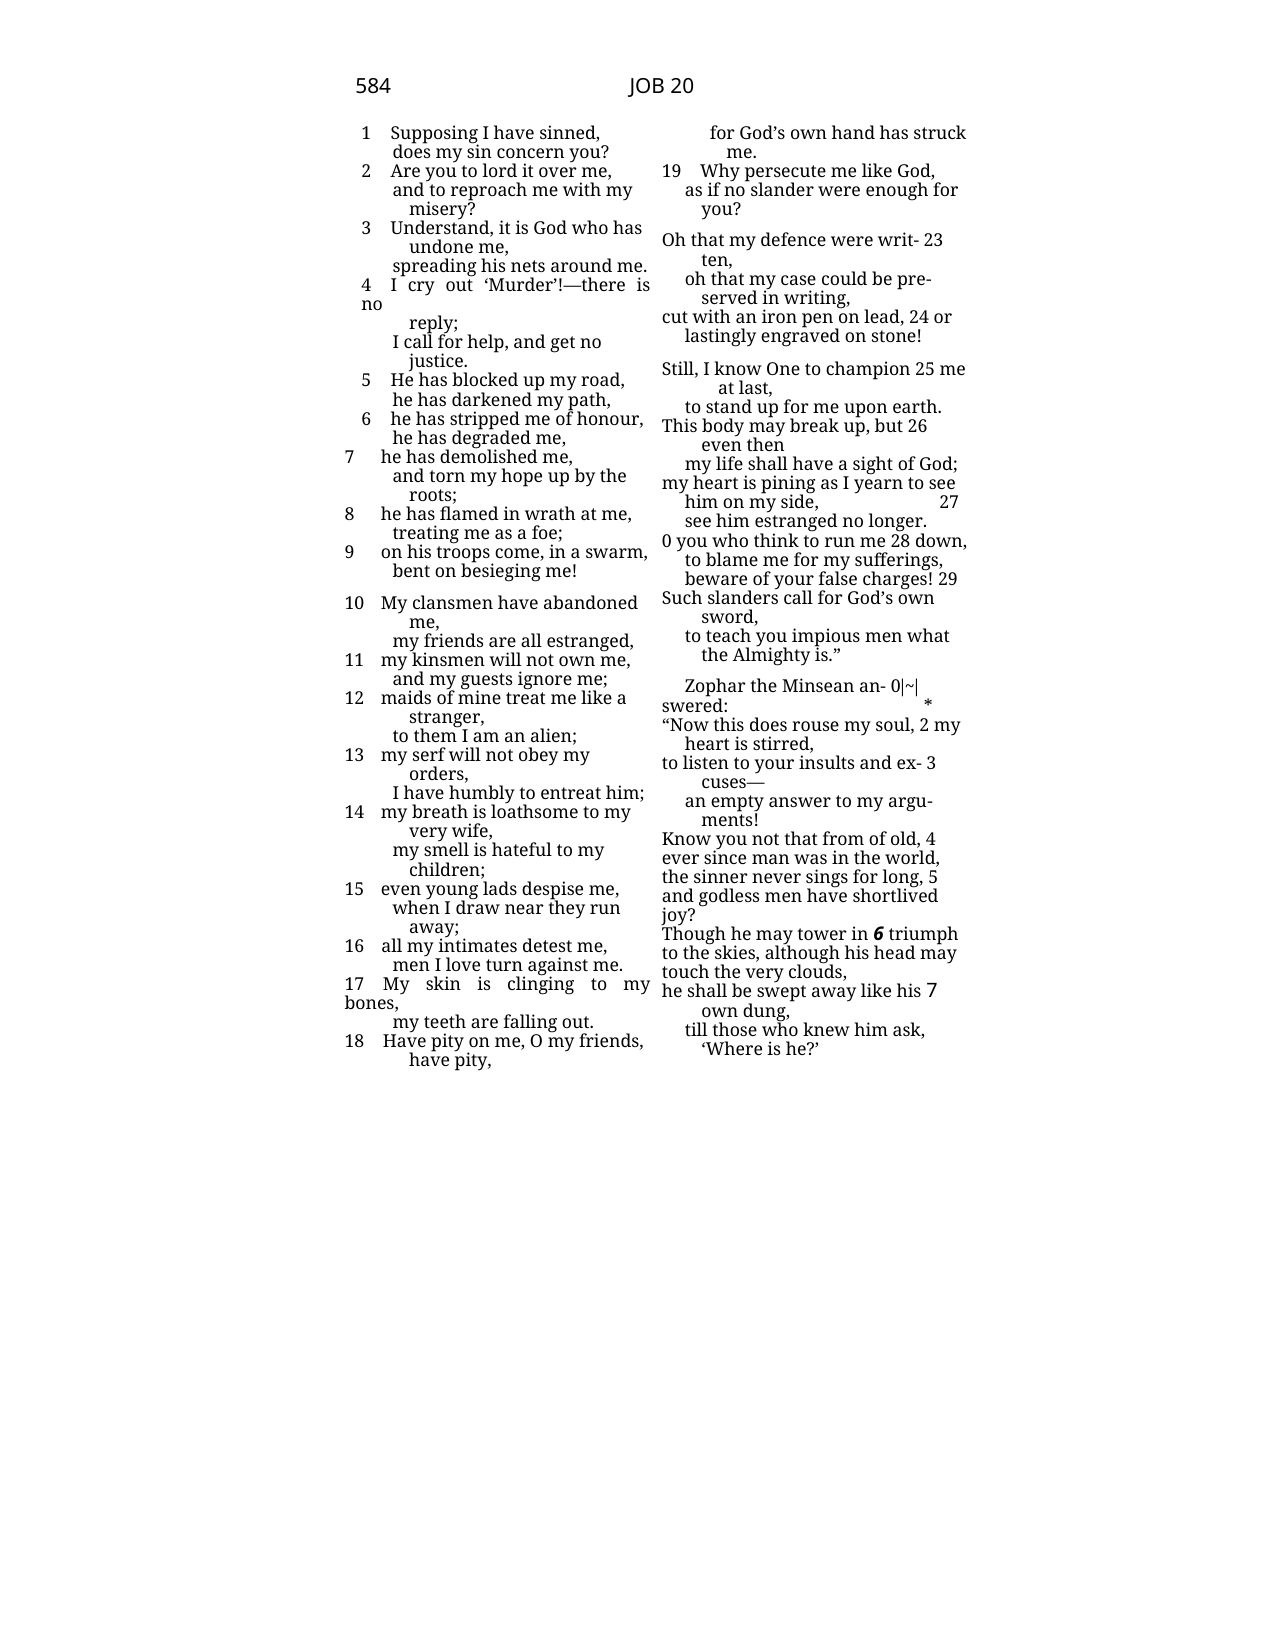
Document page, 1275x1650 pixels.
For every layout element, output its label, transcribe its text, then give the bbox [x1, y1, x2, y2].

list my serf will not obey my [344, 746, 650, 765]
text “Now this does rouse my soul, 2 my heart is stirred, [662, 716, 968, 754]
text when I draw near they run away; [392, 899, 650, 937]
text my smell is hateful to my children; [392, 842, 650, 880]
text he has degraded me, [392, 429, 650, 448]
text 0 you who think to run me 28 down, [662, 532, 968, 551]
text bent on besieging me! [392, 562, 650, 581]
text and torn my hope up by the roots; [392, 467, 650, 505]
text and my guests ignore me; [392, 670, 650, 689]
text to listen to your insults and ex- 3 cuses— [662, 754, 968, 792]
text stranger, [409, 708, 650, 727]
text to them I am an alien; [392, 727, 650, 746]
text oh that my case could be pre­served in writing, [684, 270, 968, 308]
list he has demolished me, [344, 448, 650, 467]
list My clansmen have abandoned [344, 594, 650, 613]
text misery? [409, 200, 650, 219]
text Such slanders call for God’s own sword, [662, 589, 968, 627]
text I have humbly to entreat him; [392, 784, 650, 803]
list I cry out ‘Murder’!—there is no [361, 276, 650, 314]
text till those who knew him ask, ‘Where is he?’ [684, 1021, 968, 1059]
list Are you to lord it over me, [361, 162, 650, 181]
text my friends are all estranged, [392, 632, 650, 651]
text to teach you impious men what the Almighty is.” [684, 627, 968, 665]
list even young lads despise me, [344, 880, 650, 899]
list Supposing I have sinned, [361, 124, 650, 143]
list He has blocked up my road, [361, 372, 650, 391]
text men I love turn against me. [392, 956, 650, 975]
text see him estranged no longer. [684, 513, 968, 532]
text as if no slander were enough for you? [684, 181, 968, 219]
text the sinner never sings for long, 5 and godless men have short­lived joy? [662, 868, 968, 926]
text This body may break up, but 26 even then [662, 417, 968, 456]
text for God’s own hand has struck me. [709, 124, 968, 162]
list maids of mine treat me like a [344, 689, 650, 708]
text orders, [409, 765, 650, 784]
text to blame me for my sufferings, beware of your false charges! 29 [684, 551, 968, 589]
text Know you not that from of old, 4 ever since man was in the world, [662, 830, 968, 868]
text have pity, [409, 1051, 650, 1070]
text my life shall have a sight of God; [684, 456, 968, 474]
list My skin is clinging to my bones, [344, 975, 650, 1013]
text very wife, [409, 823, 650, 842]
text my teeth are falling out. [392, 1013, 650, 1032]
text cut with an iron pen on lead, 24 or lastingly engraved on stone! [662, 308, 968, 347]
text Though he may tower in 6 triumph to the skies, although his head may touch the very clouds, [662, 926, 968, 983]
text swered: * [662, 697, 968, 716]
list he has flamed in wrath at me, [344, 505, 650, 524]
text me, [409, 613, 650, 632]
text he has darkened my path, [392, 391, 650, 410]
list my kinsmen will not own me, [344, 651, 650, 670]
text spreading his nets around me. [392, 257, 650, 276]
text my heart is pining as I yearn to see him on my side, 27 [662, 474, 968, 513]
list all my intimates detest me, [344, 937, 650, 956]
list Understand, it is God who has [361, 219, 650, 238]
text an empty answer to my argu­ments! [684, 792, 968, 830]
list my breath is loathsome to my [344, 803, 650, 823]
list on his troops come, in a swarm, [344, 543, 650, 562]
text Still, I know One to champion 25 me at last, [662, 359, 968, 398]
text treating me as a foe; [392, 524, 650, 543]
list Why persecute me like God, [662, 162, 968, 181]
text and to reproach me with my [392, 181, 650, 200]
text does my sin concern you? [392, 143, 650, 162]
text Oh that my defence were writ- 23 ten, [662, 232, 968, 270]
list he has stripped me of honour, [361, 410, 650, 429]
list Have pity on me, O my friends, [344, 1032, 650, 1051]
text reply; [409, 314, 650, 333]
text he shall be swept away like his 7 own dung, [662, 983, 968, 1021]
text I call for help, and get no justice. [392, 333, 650, 372]
text Zophar the Minsean an- 0|~| [684, 678, 968, 697]
text to stand up for me upon earth. [684, 398, 968, 417]
text undone me, [409, 238, 650, 257]
